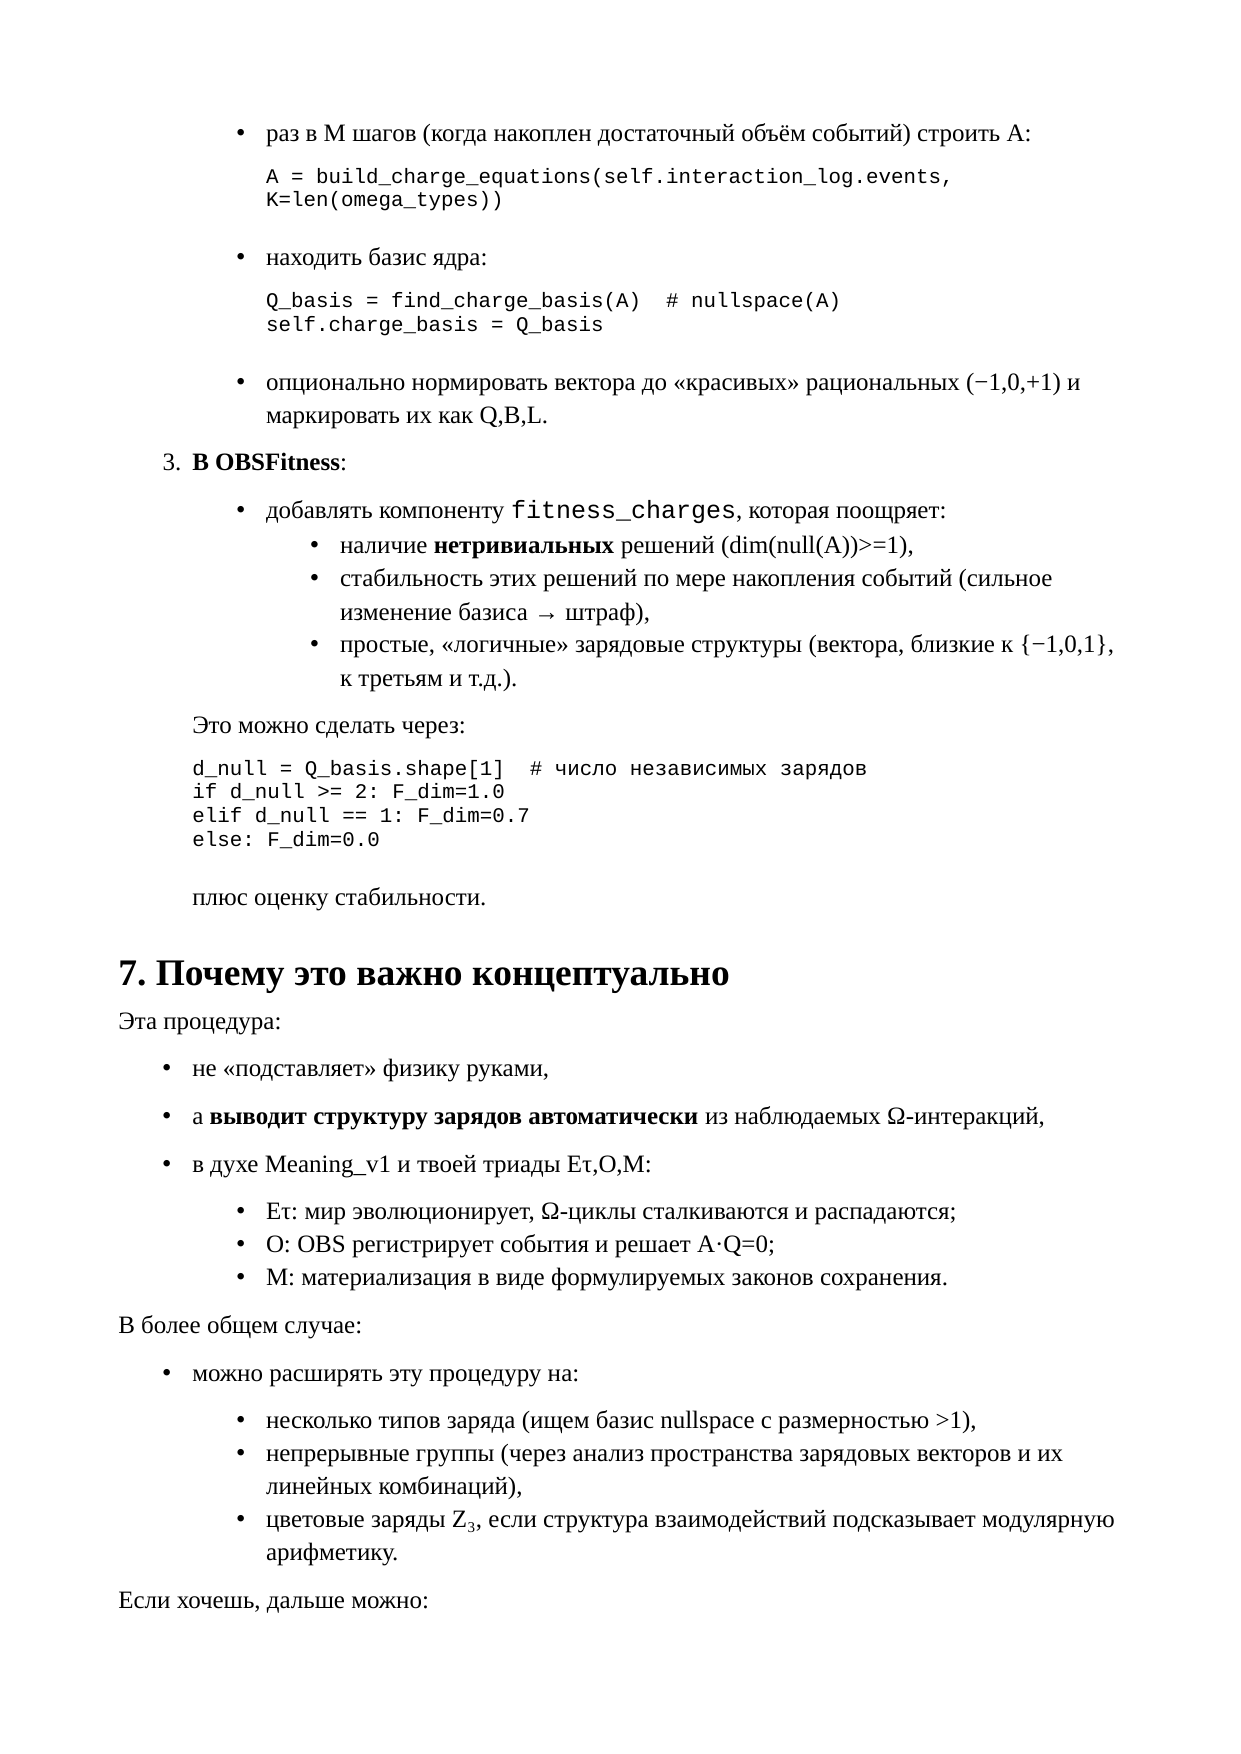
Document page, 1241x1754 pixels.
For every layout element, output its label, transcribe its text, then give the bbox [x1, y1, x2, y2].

list несколько типов заряда (ищем базис nullspace с размерностью >1), [236, 1405, 1122, 1434]
list O: OBS регистрирует события и решает A·Q=0; [236, 1229, 1122, 1258]
list M: материализация в виде формулируемых законов сохранения. [236, 1262, 1122, 1291]
list не «подставляет» физику руками, [162, 1053, 1122, 1082]
list раз в M шагов (когда накоплен достаточный объём событий) строить A: [236, 118, 1122, 147]
list elif d_null == 1: F_dim=0.7 [162, 805, 1122, 829]
list if d_null >= 2: F_dim=1.0 [162, 781, 1122, 805]
list else: F_dim=0.0 [162, 829, 1122, 852]
list Это можно сделать через: [162, 710, 1122, 739]
list а выводит структуру зарядов автоматически из наблюдаемых Ω‑интеракций, [162, 1101, 1122, 1130]
list в духе Meaning_v1 и твоей триады Eτ,O,M: [162, 1149, 1122, 1177]
list Eτ: мир эволюционирует, Ω‑циклы сталкиваются и распадаются; [236, 1196, 1122, 1225]
list находить базис ядра: [236, 242, 1122, 271]
text В более общем случае: [118, 1310, 1122, 1339]
list Q_basis = find_charge_basis(A) # nullspace(A) [236, 290, 1122, 314]
text Если хочешь, дальше можно: [118, 1585, 1122, 1614]
list d_null = Q_basis.shape[1] # число независимых зарядов [162, 758, 1122, 781]
text Эта процедура: [118, 1006, 1122, 1035]
list можно расширять эту процедуру на: [162, 1358, 1122, 1386]
list В OBSFitness: [162, 447, 1122, 476]
list A = build_charge_equations(self.interaction_log.events, K=len(omega_types)) [236, 166, 1122, 213]
list простые, «логичные» зарядовые структуры (вектора, близкие к {−1,0,1}, к третьям и т.д.). [310, 629, 1122, 691]
list self.charge_basis = Q_basis [236, 314, 1122, 337]
list стабильность этих решений по мере накопления событий (сильное изменение базиса → штраф), [310, 563, 1122, 625]
subtitle 7. Почему это важно концептуально [118, 950, 1122, 993]
list плюс оценку стабильности. [162, 882, 1122, 911]
list добавлять компоненту fitness_charges, которая поощряет: [236, 495, 1122, 526]
list наличие нетривиальных решений (dim(null(A))>=1), [310, 531, 1122, 559]
list непрерывные группы (через анализ пространства зарядовых векторов и их линейных комбинаций), [236, 1438, 1122, 1500]
list опционально нормировать вектора до «красивых» рациональных (−1,0,+1) и маркировать их как Q,B,L. [236, 367, 1122, 429]
list цветовые заряды Z₃, если структура взаимодействий подсказывает модулярную арифметику. [236, 1504, 1122, 1566]
